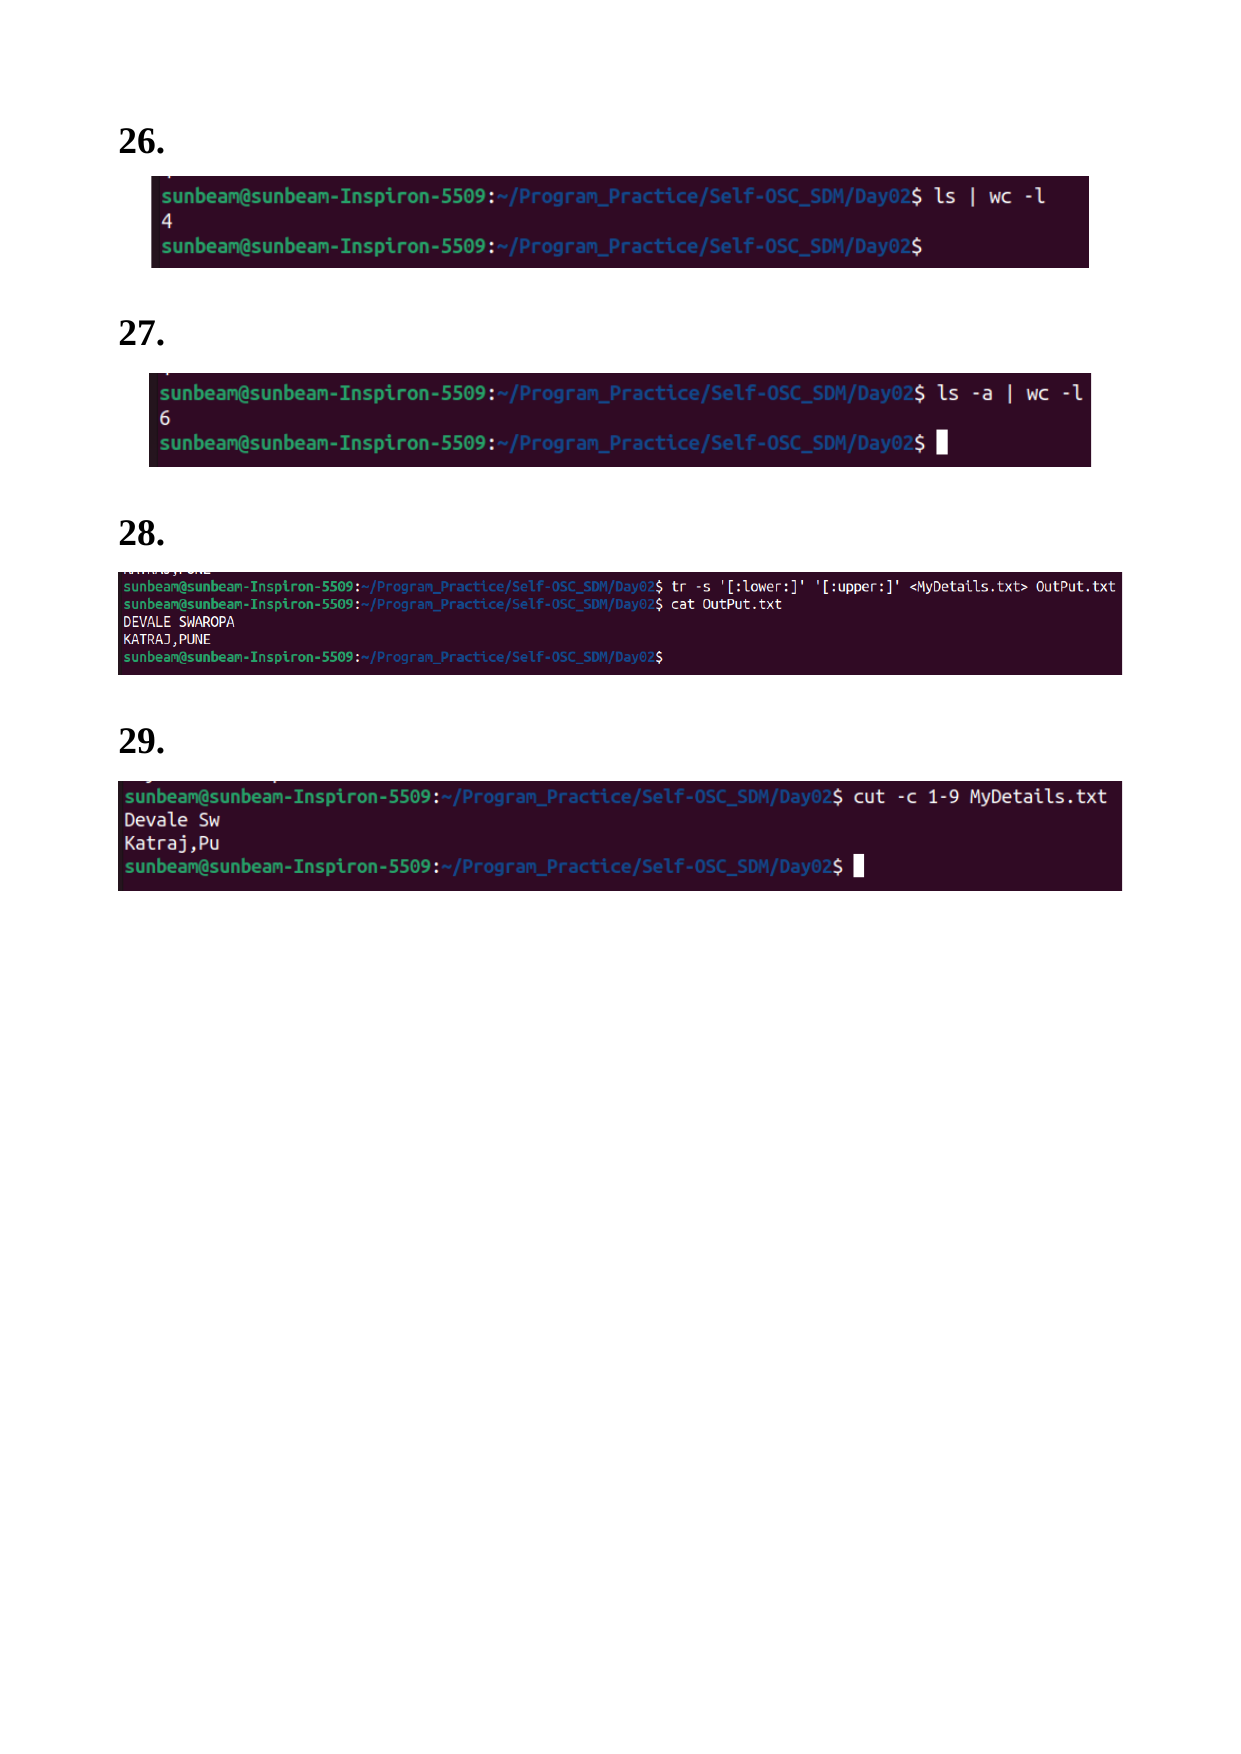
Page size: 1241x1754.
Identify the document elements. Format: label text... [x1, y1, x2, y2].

picture [149, 373, 1092, 467]
text 28. [118, 510, 1122, 553]
picture [151, 176, 1089, 268]
text 29. [118, 718, 1122, 761]
picture [118, 572, 1123, 675]
text 26. [118, 118, 1122, 161]
picture [118, 781, 1123, 891]
text 27. [118, 311, 1122, 354]
